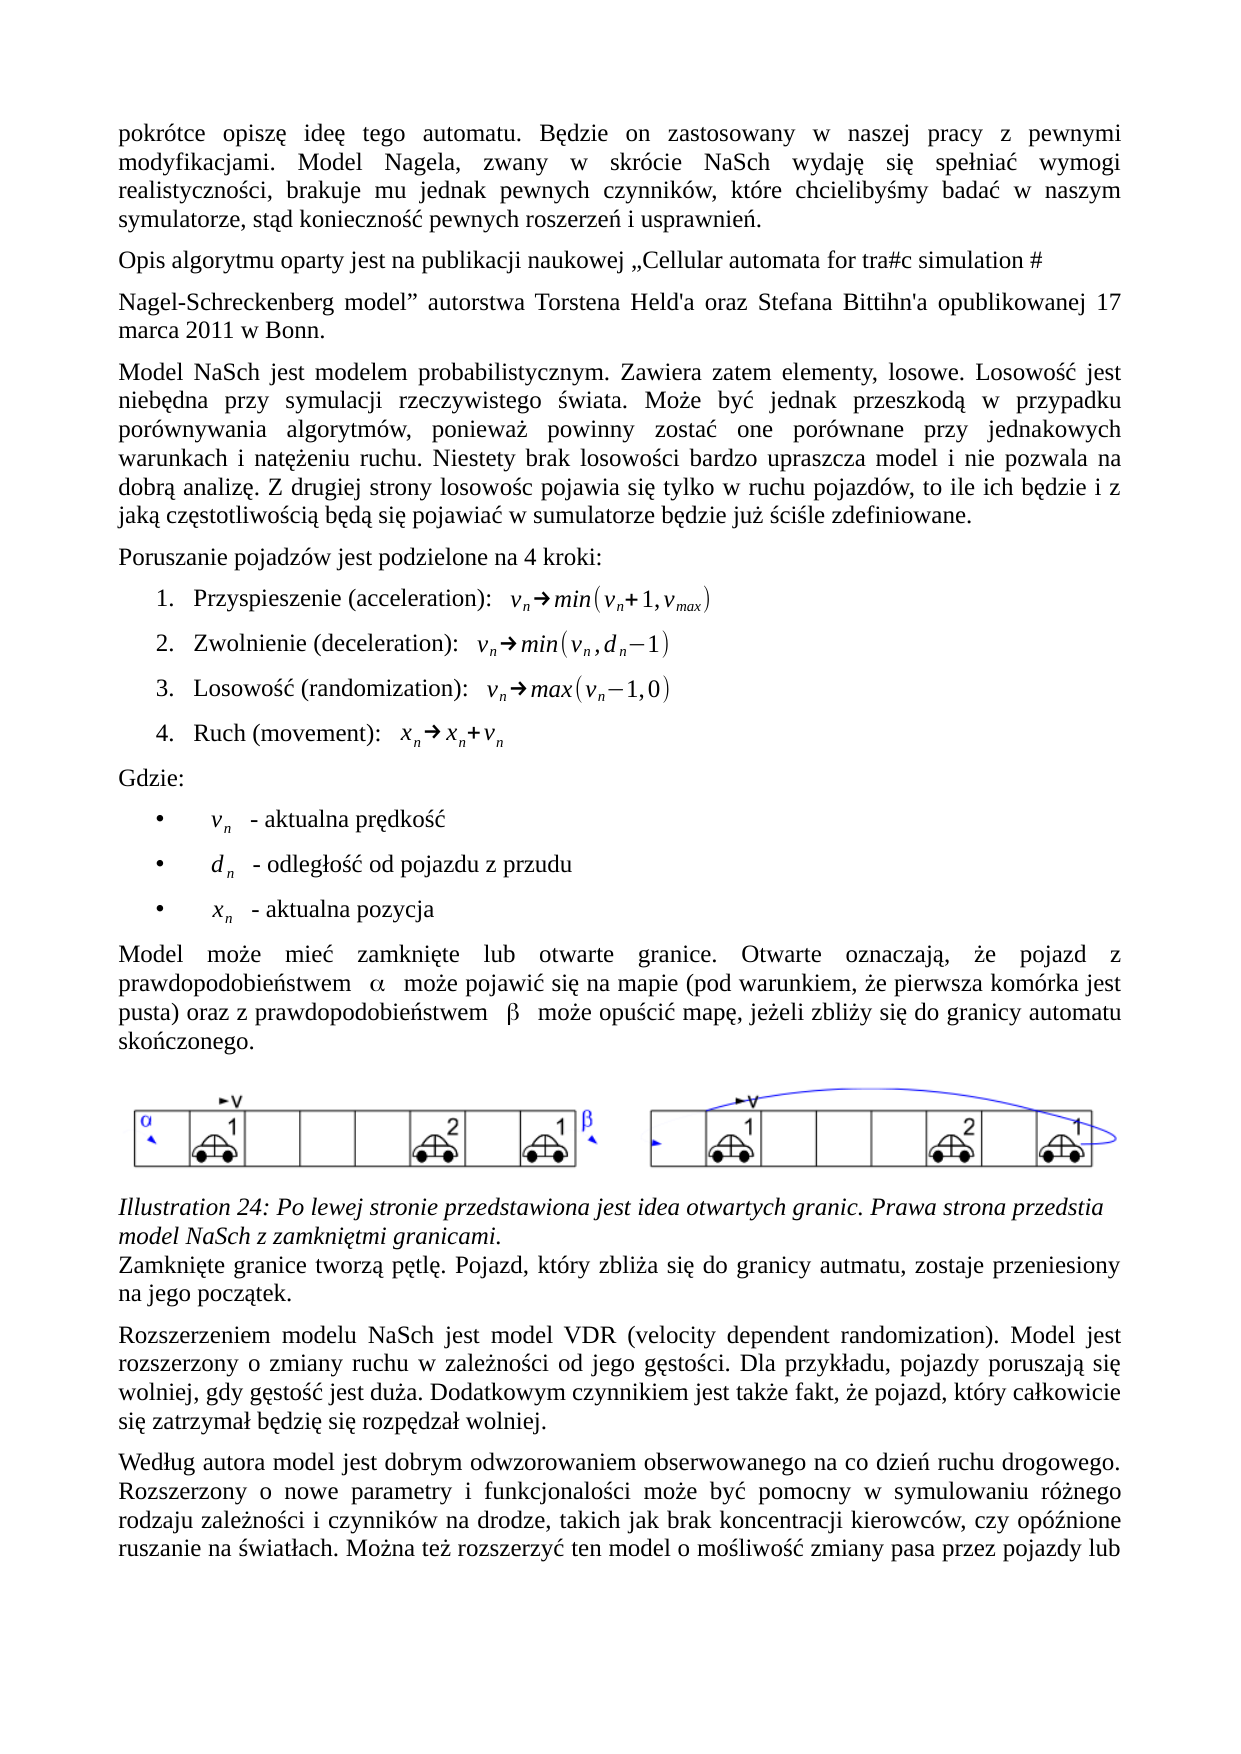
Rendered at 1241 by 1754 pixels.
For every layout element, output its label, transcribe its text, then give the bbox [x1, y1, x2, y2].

list Przyspieszenie (acceleration): [156, 583, 1122, 616]
text Opis algorytmu oparty jest na publikacji naukowej „Cellular automata for tra#c simulation # [118, 246, 1122, 274]
text Rozszerzeniem modelu NaSch jest model VDR (velocity dependent randomization). Model jest rozszerzony o zmiany ruchu w zależności od jego gęstości. Dla przykładu, pojazdy poruszają się wolniej, gdy gęstość jest duża. Dodatkowym czynnikiem jest także fakt, że pojazd, który całkowicie się zatrzymał będzię się rozpędzał wolniej. [118, 1320, 1122, 1435]
list Zwolnienie (deceleration): [156, 628, 1122, 661]
text Illustration 24: Po lewej stronie przedstawiona jest idea otwartych granic. Prawa strona przedstia model NaSch z zamkniętmi granicami. [118, 1193, 1122, 1250]
list - aktualna pozycja [156, 894, 1122, 927]
text Poruszanie pojadzów jest podzielone na 4 kroki: [118, 542, 1122, 571]
text Gdzie: [118, 763, 1122, 792]
text Nagel-Schreckenberg model” autorstwa Torstena Held'a oraz Stefana Bittihn'a opublikowanej 17 marca 2011 w Bonn. [118, 287, 1122, 344]
list Losowość (randomization): [156, 673, 1122, 706]
list - aktualna prędkość [156, 804, 1122, 837]
text Zamknięte granice tworzą pętlę. Pojazd, który zbliża się do granicy autmatu, zostaje przeniesiony na jego początek. [118, 1250, 1122, 1307]
text Model NaSch jest modelem probabilistycznym. Zawiera zatem elementy, losowe. Losowość jest niebędna przy symulacji rzeczywistego świata. Może być jednak przeszkodą w przypadku porównywania algorytmów, ponieważ powinny zostać one porównane przy jednakowych warunkach i natężeniu ruchu. Niestety brak losowości bardzo upraszcza model i nie pozwala na dobrą analizę. Z drugiej strony losowośc pojawia się tylko w ruchu pojazdów, to ile ich będzie i z jaką częstotliwością będą się pojawiać w sumulatorze będzie już ściśle zdefiniowane. [118, 357, 1122, 529]
picture [118, 1080, 1123, 1193]
text pokrótce opiszę ideę tego automatu. Będzie on zastosowany w naszej pracy z pewnymi modyfikacjami. Model Nagela, zwany w skrócie NaSch wydaję się spełniać wymogi realistyczności, brakuje mu jednak pewnych czynników, które chcielibyśmy badać w naszym symulatorze, stąd konieczność pewnych roszerzeń i usprawnień. [118, 118, 1122, 233]
text [118, 1068, 1122, 1080]
text Według autora model jest dobrym odwzorowaniem obserwowanego na co dzień ruchu drogowego. Rozszerzony o nowe parametry i funkcjonalości może być pomocny w symulowaniu różnego rodzaju zależności i czynników na drodze, takich jak brak koncentracji kierowców, czy opóźnione ruszanie na światłach. Można też rozszerzyć ten model o mośliwość zmiany pasa przez pojazdy lub [118, 1447, 1122, 1562]
list - odległość od pojazdu z przudu [156, 849, 1122, 882]
text Model może mieć zamknięte lub otwarte granice. Otwarte oznaczają, że pojazd z prawdopodobieństwemmoże pojawić się na mapie (pod warunkiem, że pierwsza komórka jest pusta) oraz z prawdopodobieństwemmoże opuścić mapę, jeżeli zbliży się do granicy automatu skończonego. [118, 939, 1122, 1055]
list Ruch (movement): [156, 718, 1122, 750]
